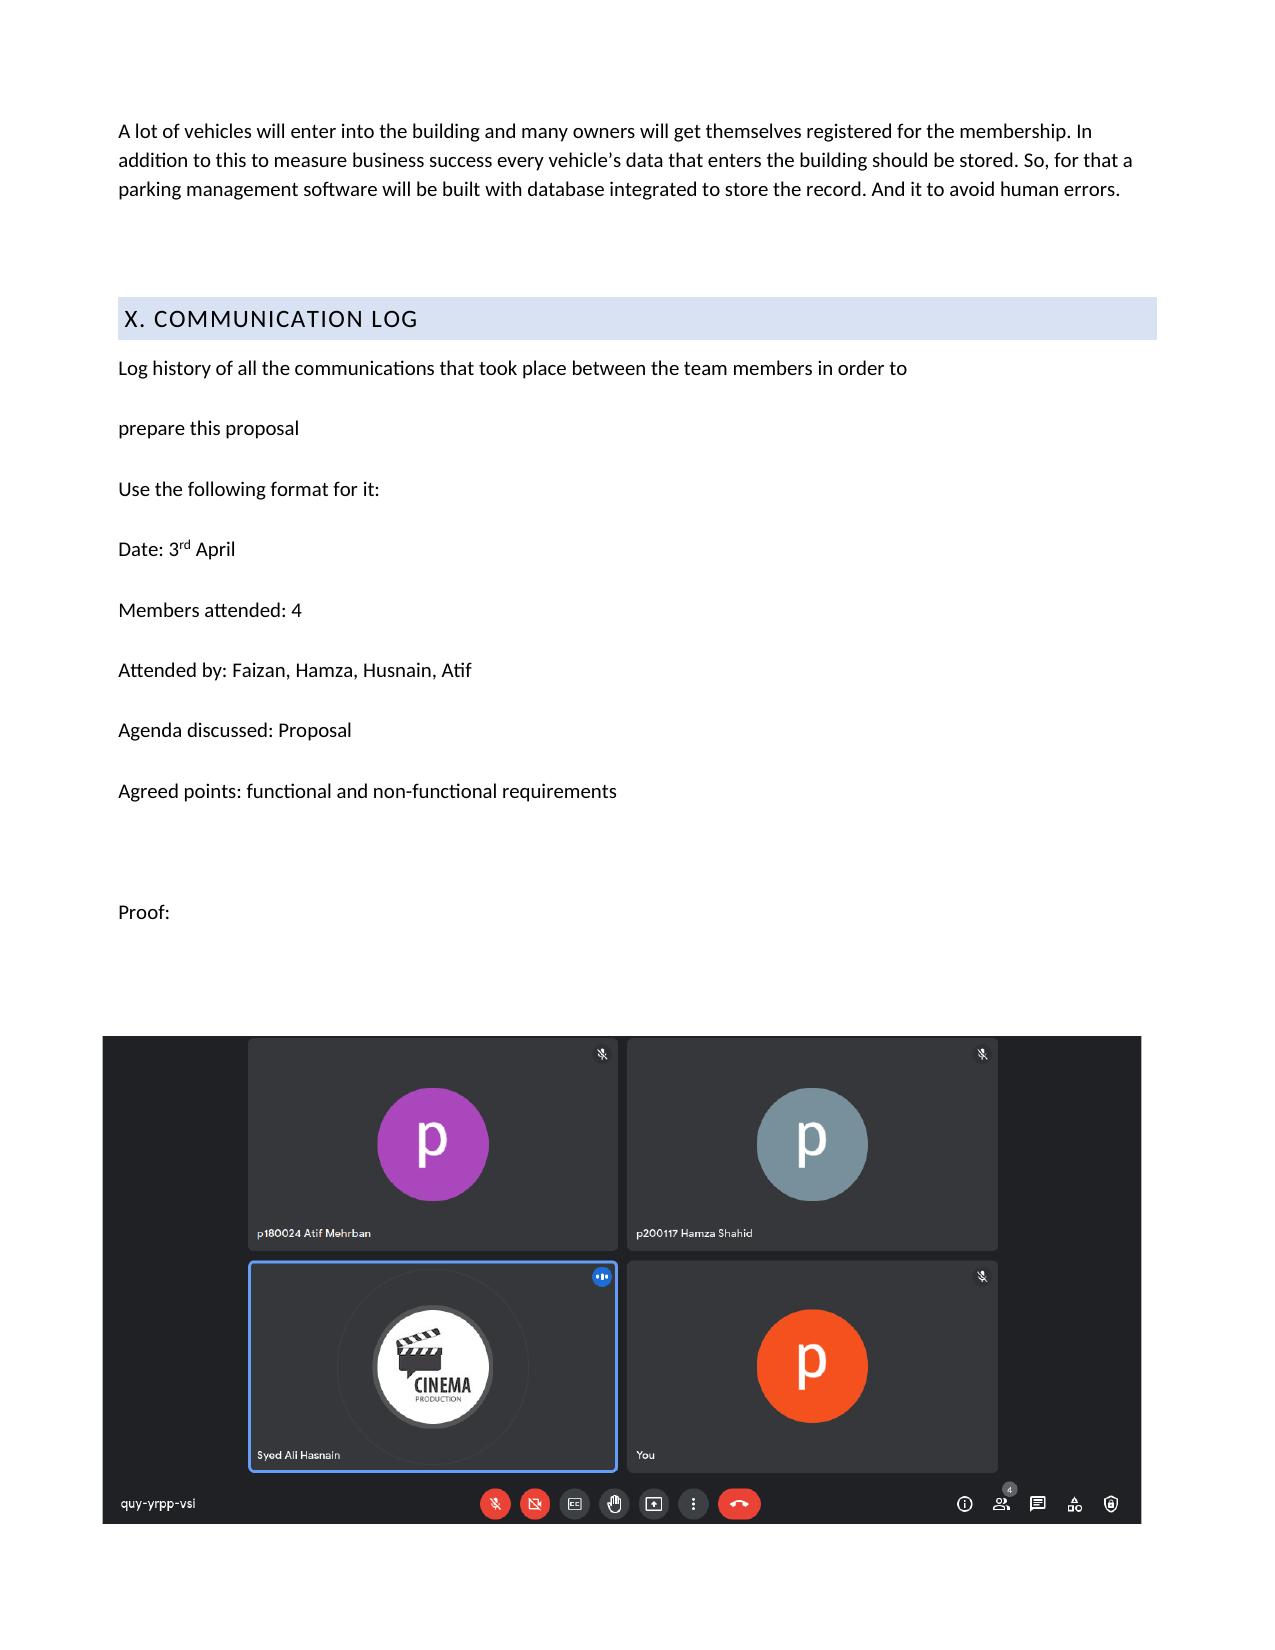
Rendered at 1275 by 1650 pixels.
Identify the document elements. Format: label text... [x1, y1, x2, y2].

subtitle X. Communication Log [124, 304, 1151, 334]
text Log history of all the communications that took place between the team members in order to [118, 355, 1157, 381]
text Use the following format for it: [118, 476, 1157, 501]
text A lot of vehicles will enter into the building and many owners will get themselves registered for the membership. In addition to this to measure business success every vehicle’s data that enters the building should be stored. So, for that a parking management software will be built with database integrated to store the record. And it to avoid human errors. [118, 118, 1157, 202]
text Members attended: 4 [118, 597, 1157, 622]
text Agreed points: functional and non-functional requirements [118, 778, 1157, 803]
text Date: 3rd April [118, 536, 1157, 562]
text Proof: [118, 899, 1157, 924]
text prepare this proposal [118, 416, 1157, 441]
text Agenda discussed: Proposal [118, 718, 1157, 743]
text Attended by: Faizan, Hamza, Husnain, Atif [118, 657, 1157, 683]
